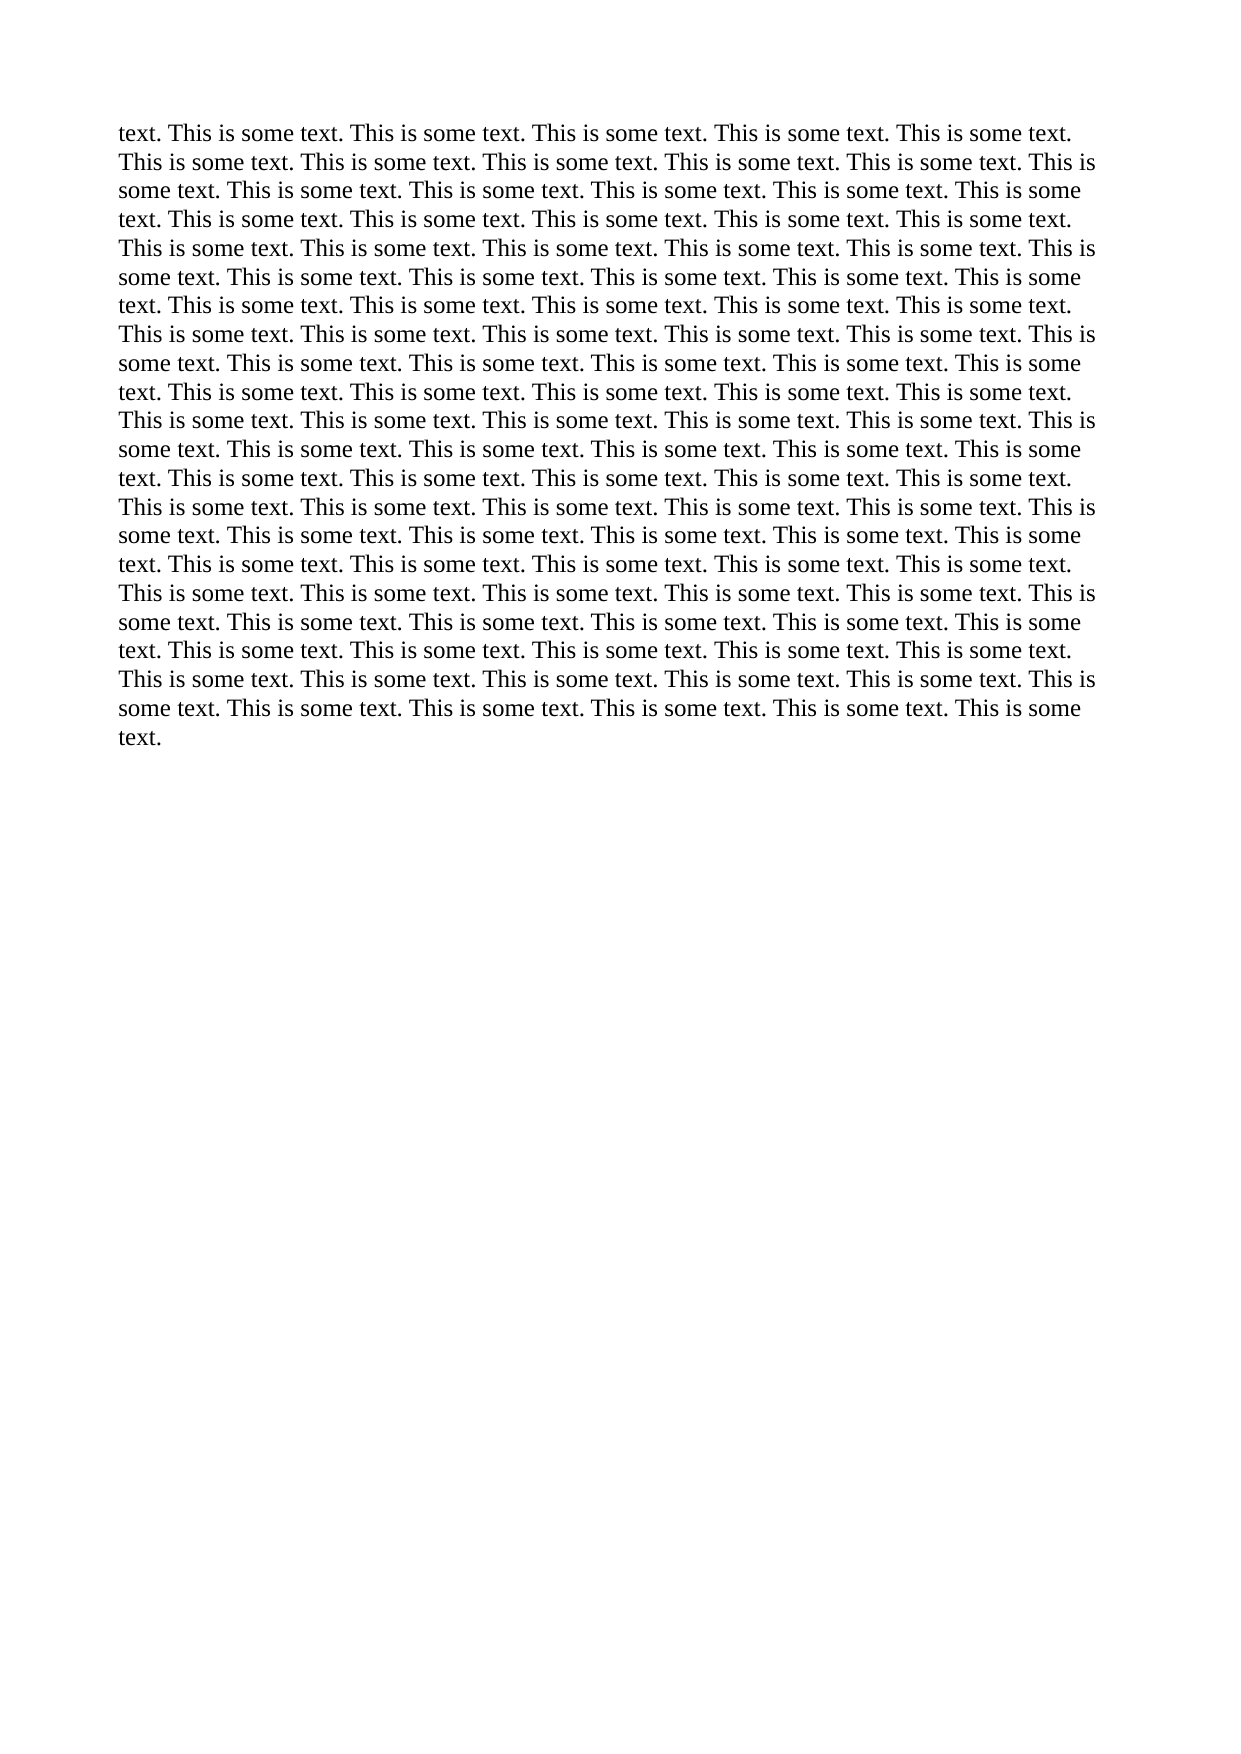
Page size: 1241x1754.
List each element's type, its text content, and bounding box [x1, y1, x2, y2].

text text. This is some text. This is some text. This is some text. This is some text. This is some text. This is some text. This is some text. This is some text. This is some text. This is some text. This is some text. This is some text. This is some text. This is some text. This is some text. This is some text. This is some text. This is some text. This is some text. This is some text. This is some text. This is some text. This is some text. This is some text. This is some text. This is some text. This is some text. This is some text. This is some text. This is some text. This is some text. This is some text. This is some text. This is some text. This is some text. This is some text. This is some text. This is some text. This is some text. This is some text. This is some text. This is some text. This is some text. This is some text. This is some text. This is some text. This is some text. This is some text. This is some text. This is some text. This is some text. This is some text. This is some text. This is some text. This is some text. This is some text. This is some text. This is some text. This is some text. This is some text. This is some text. This is some text. This is some text. This is some text. This is some text. This is some text. This is some text. This is some text. This is some text. This is some text. This is some text. This is some text. This is some text. This is some text. This is some text. This is some text. This is some text. This is some text. This is some text. This is some text. This is some text. This is some text. This is some text. This is some text. This is some text. This is some text. This is some text. This is some text. This is some text. This is some text. This is some text. This is some text. This is some text. This is some text. This is some text. This is some text. This is some text. This is some text. This is some text. This is some text. This is some text. This is some text. This is some text. This is some text. This is some text. This is some text. This is some text. This is some text. This is some text. This is some text. This is some text. This is some text. [118, 118, 1122, 751]
